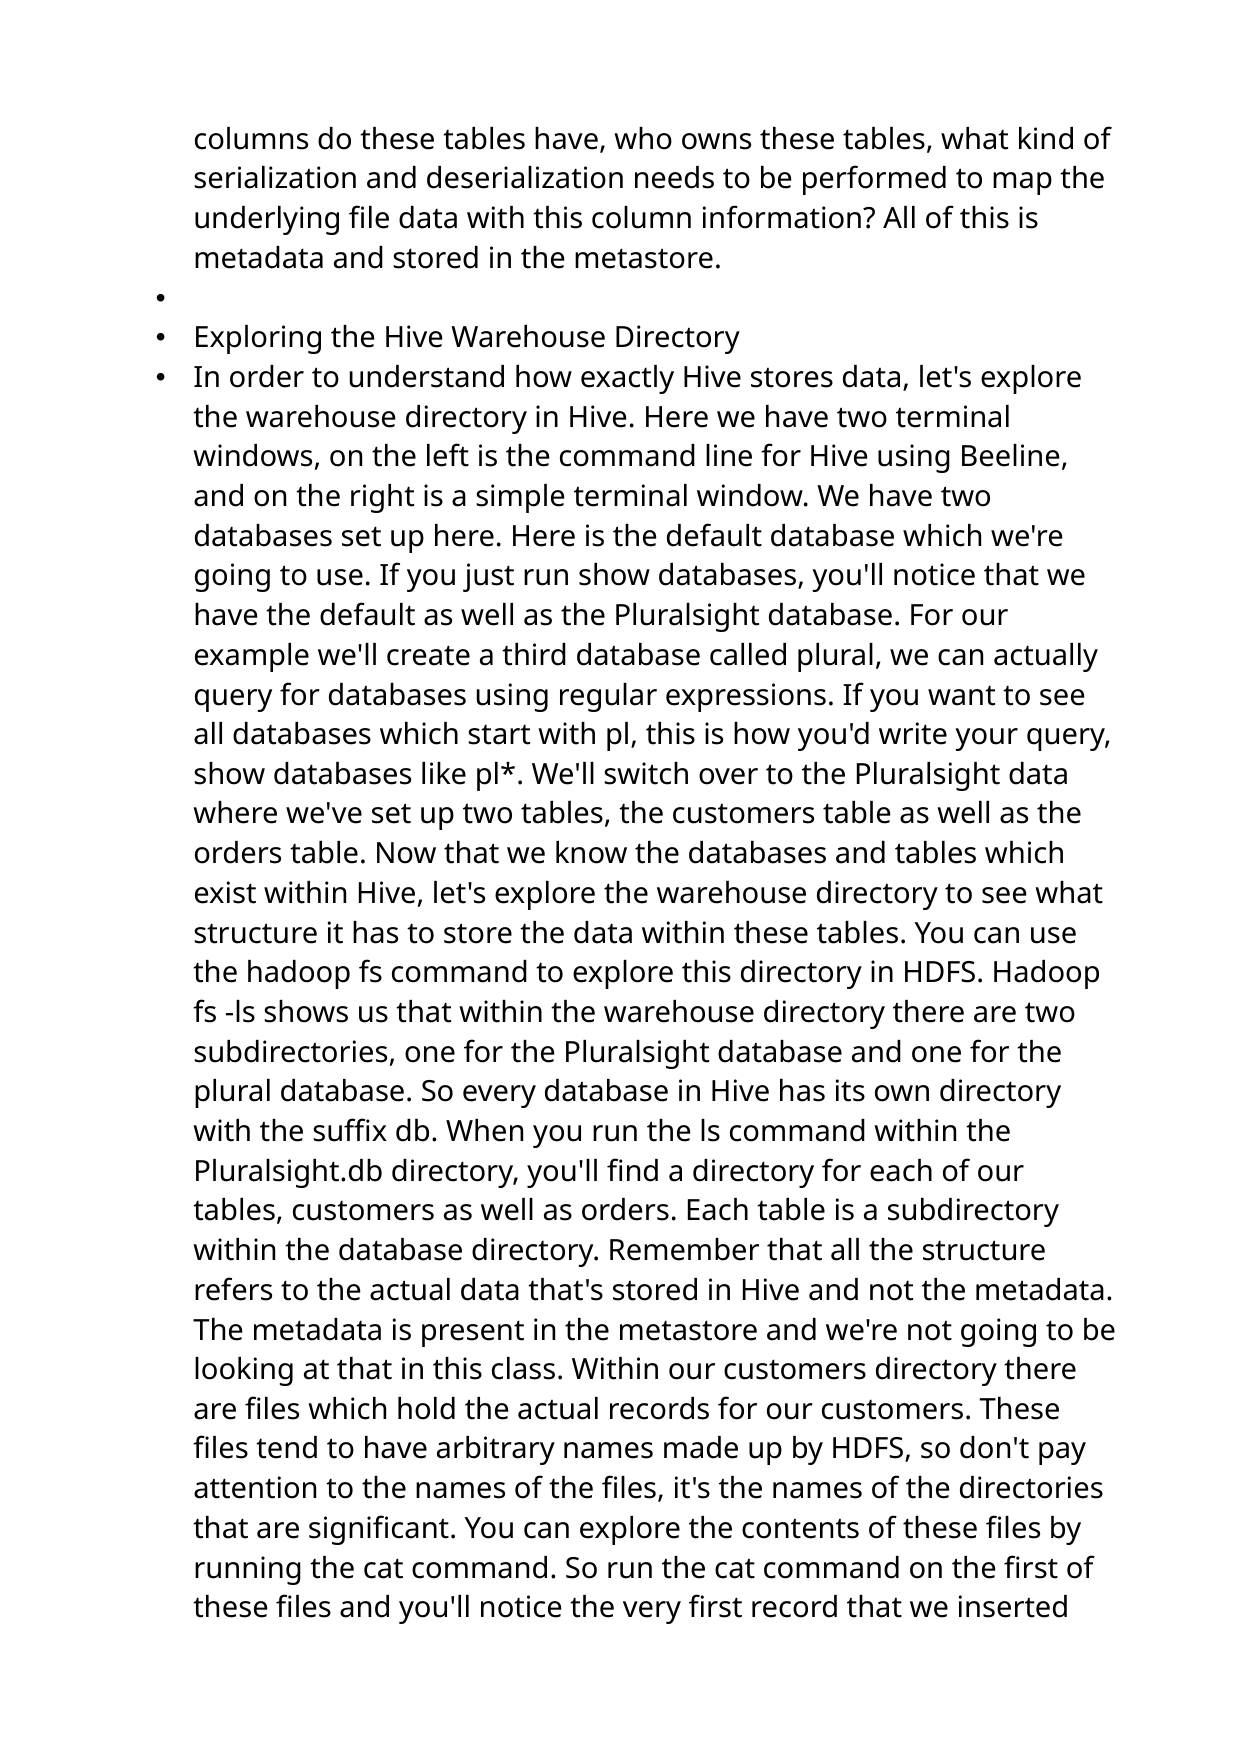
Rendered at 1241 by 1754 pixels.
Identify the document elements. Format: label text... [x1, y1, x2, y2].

list Exploring the Hive Warehouse Directory [156, 317, 1122, 356]
list In order to understand how exactly Hive stores data, let's explore the warehouse directory in Hive. Here we have two terminal windows, on the left is the command line for Hive using Beeline, and on the right is a simple terminal window. We have two databases set up here. Here is the default database which we're going to use. If you just run show databases, you'll notice that we have the default as well as the Pluralsight database. For our example we'll create a third database called plural, we can actually query for databases using regular expressions. If you want to see all databases which start with pl, this is how you'd write your query, show databases like pl*. We'll switch over to the Pluralsight data where we've set up two tables, the customers table as well as the orders table. Now that we know the databases and tables which exist within Hive, let's explore the warehouse directory to see what structure it has to store the data within these tables. You can use the hadoop fs command to explore this directory in HDFS. Hadoop fs -ls shows us that within the warehouse directory there are two subdirectories, one for the Pluralsight database and one for the plural database. So every database in Hive has its own directory with the suffix db. When you run the ls command within the Pluralsight.db directory, you'll find a directory for each of our tables, customers as well as orders. Each table is a subdirectory within the database directory. Remember that all the structure refers to the actual data that's stored in Hive and not the metadata. The metadata is present in the metastore and we're not going to be looking at that in this class. Within our customers directory there are files which hold the actual records for our customers. These files tend to have arbitrary names made up by HDFS, so don't pay attention to the names of the files, it's the names of the directories that are significant. You can explore the contents of these files by running the cat command. So run the cat command on the first of these files and you'll notice the very first record that we inserted [156, 356, 1122, 1626]
list columns do these tables have, who owns these tables, what kind of serialization and deserialization needs to be performed to map the underlying file data with this column information? All of this is metadata and stored in the metastore. [156, 118, 1122, 277]
